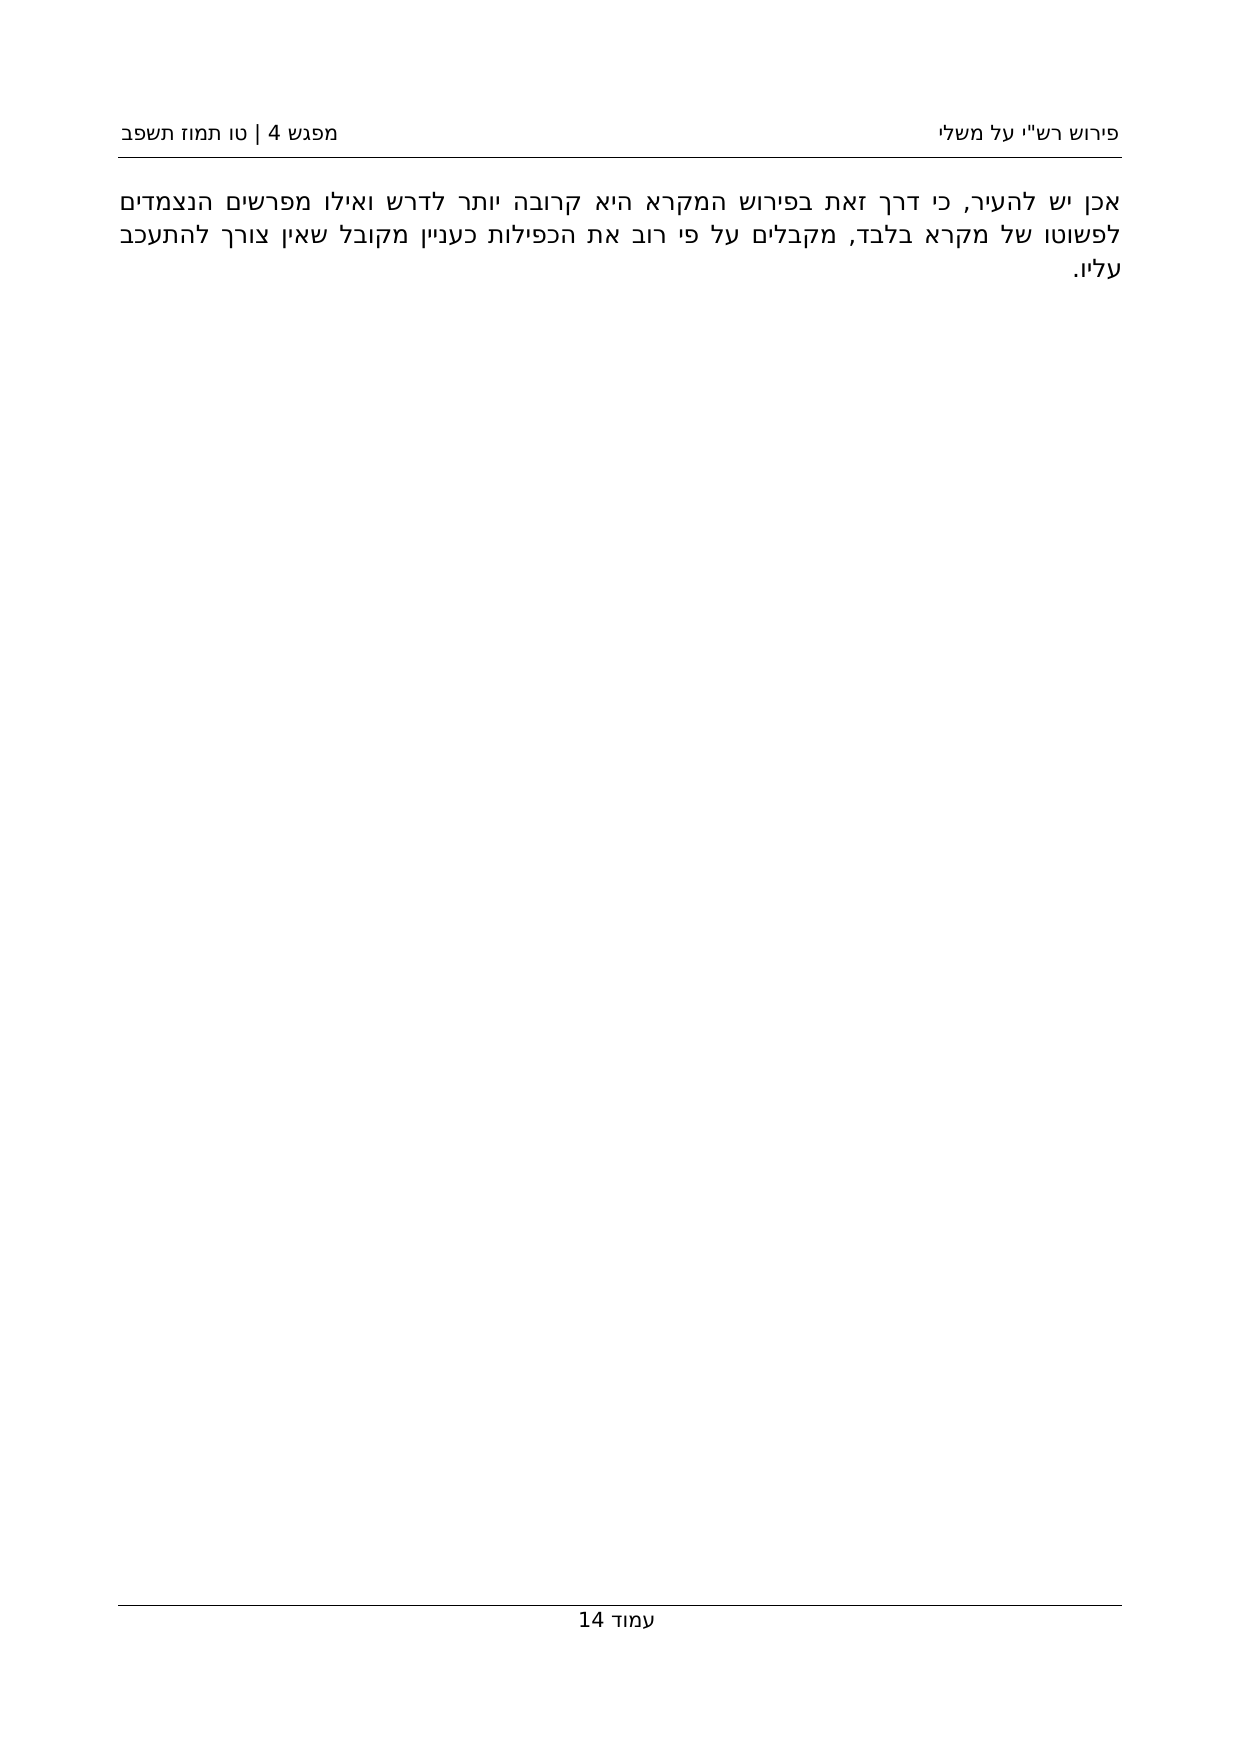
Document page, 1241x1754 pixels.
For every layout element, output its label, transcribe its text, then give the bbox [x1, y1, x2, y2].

text אכן יש להעיר, כי דרך זאת בפירוש המקרא היא קרובה יותר לדרש ואילו מפרשים הנצמדים לפשוטו של מקרא בלבד, מקבלים על פי רוב את הכפילות כעניין מקובל שאין צורך להתעכב עליו. [118, 187, 1122, 283]
